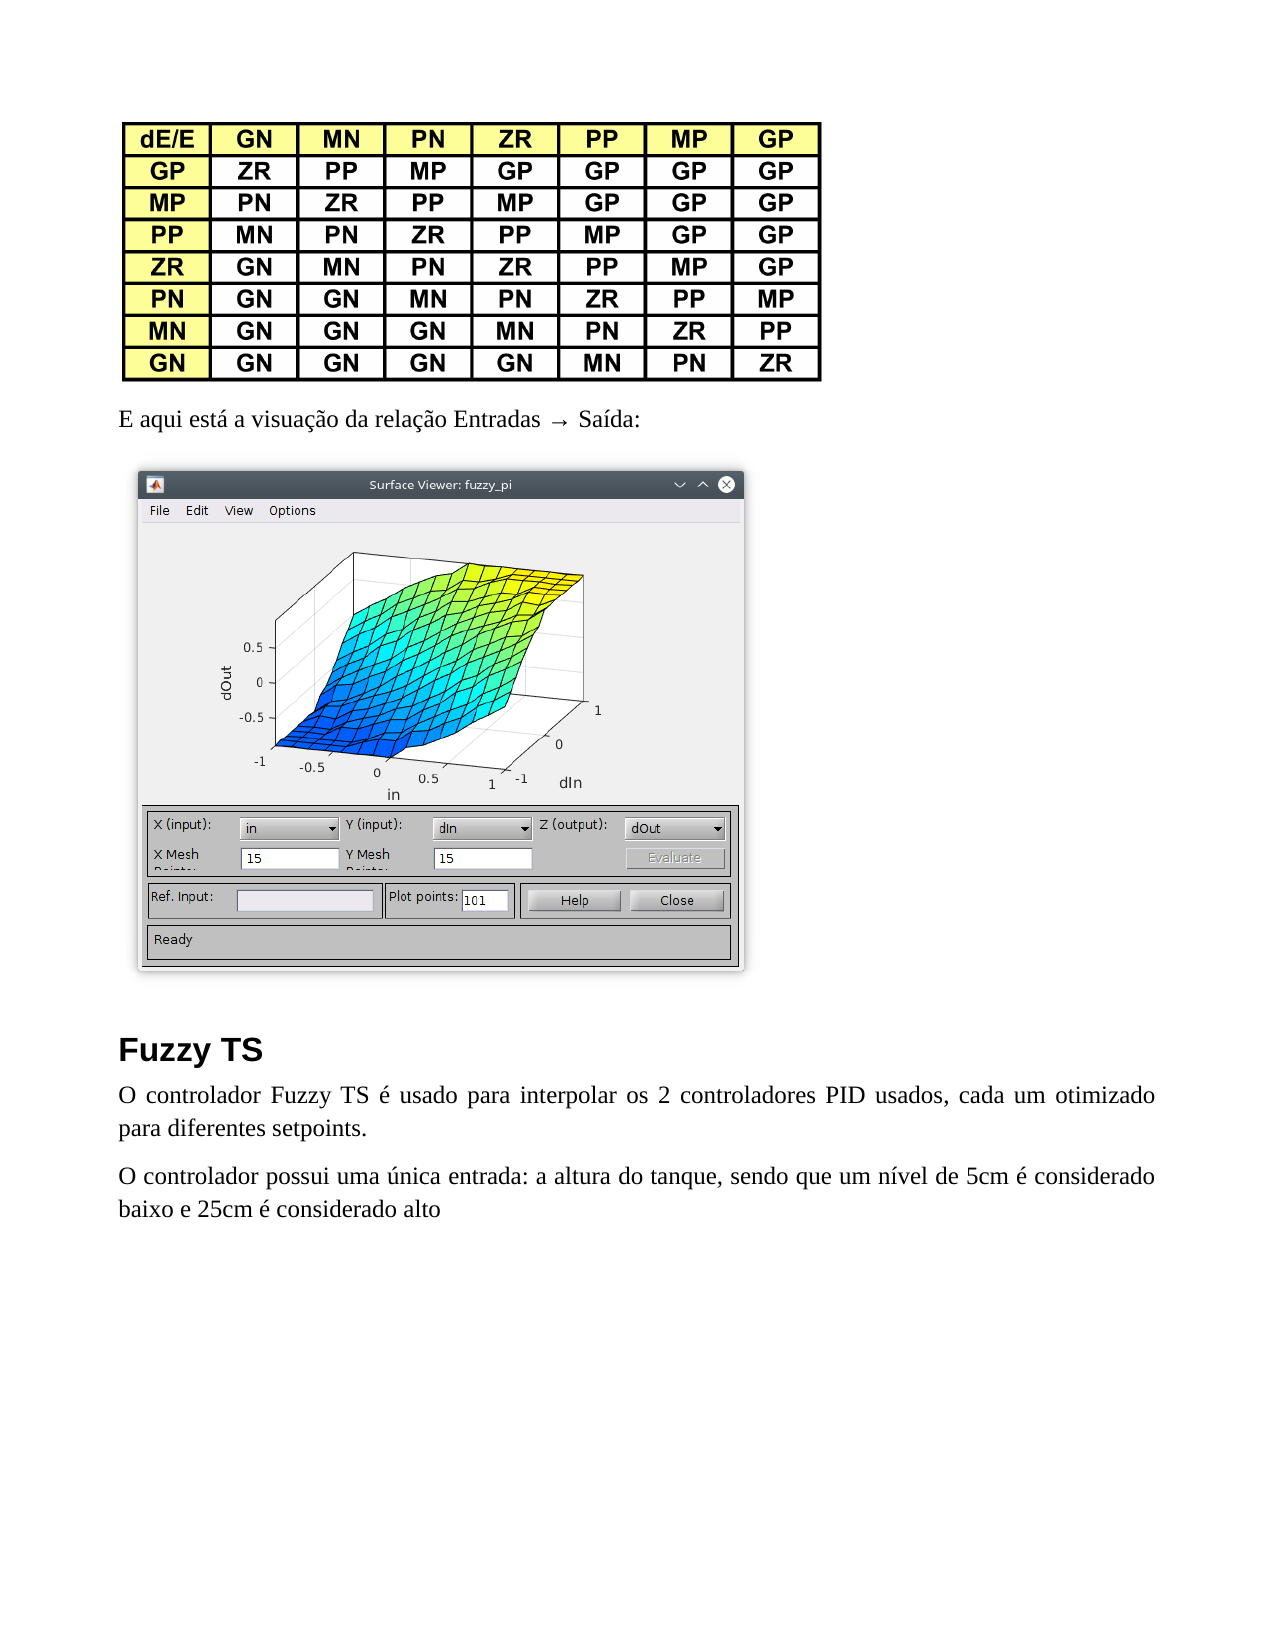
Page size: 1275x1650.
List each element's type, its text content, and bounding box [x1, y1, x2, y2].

picture [118, 118, 825, 385]
subtitle Fuzzy TS [118, 1029, 1157, 1068]
text O controlador Fuzzy TS é usado para interpolar os 2 controladores PID usados, cada um otimizado para diferentes setpoints. [118, 1081, 1157, 1142]
text O controlador possui uma única entrada: a altura do tanque, sendo que um nível de 5cm é considerado baixo e 25cm é considerado alto [118, 1161, 1157, 1223]
picture [118, 451, 763, 990]
text E aqui está a visuação da relação Entradas → Saída: [118, 404, 1157, 433]
